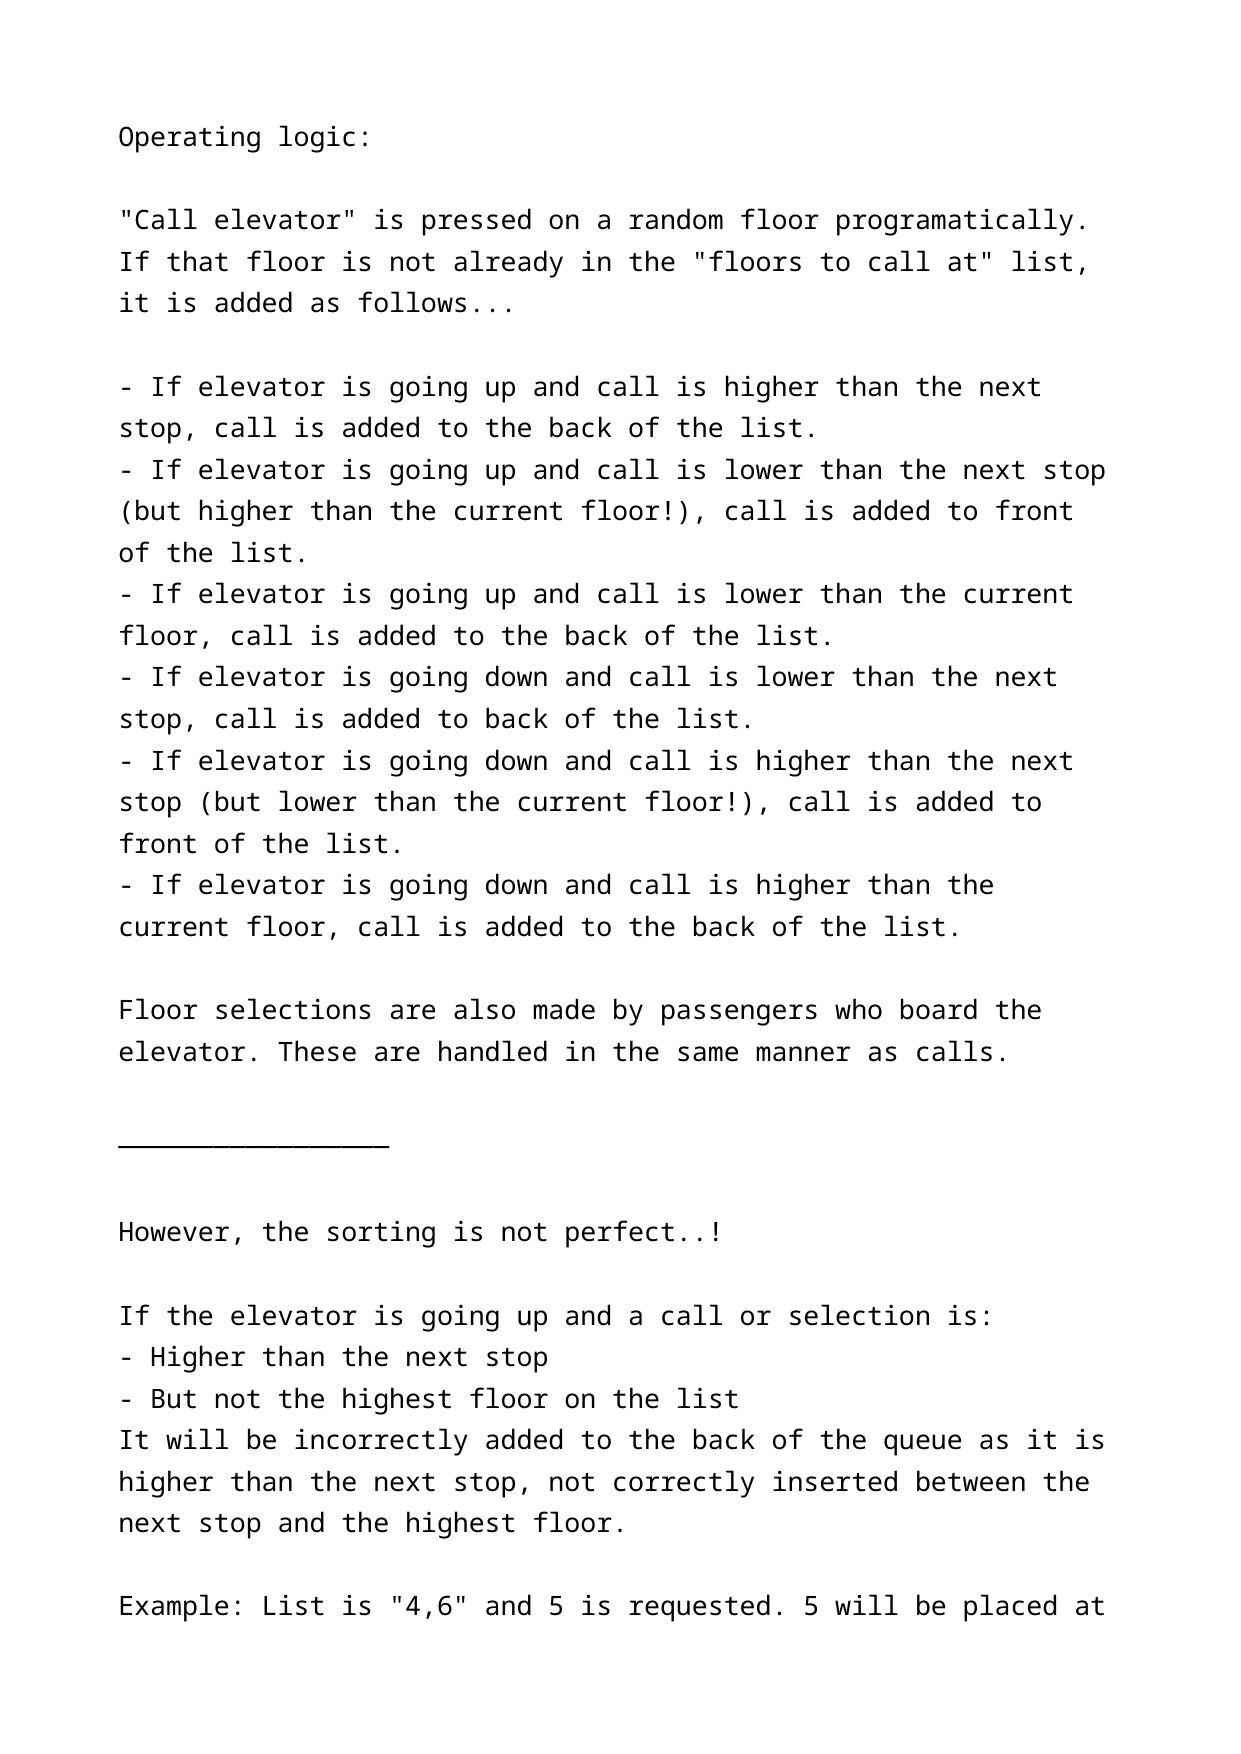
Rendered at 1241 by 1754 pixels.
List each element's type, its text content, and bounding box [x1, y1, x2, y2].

text Operating logic: "Call elevator" is pressed on a random floor programatically. If that floor is not already in the "floors to call at" list, it is added as follows... - If elevator is going up and call is higher than the next stop, call is added to the back of the list. - If elevator is going up and call is lower than the next stop (but higher than the current floor!), call is added to front of the list. - If elevator is going up and call is lower than the current floor, call is added to the back of the list. - If elevator is going down and call is lower than the next stop, call is added to back of the list. - If elevator is going down and call is higher than the next stop (but lower than the current floor!), call is added to front of the list. - If elevator is going down and call is higher than the current floor, call is added to the back of the list. Floor selections are also made by passengers who board the elevator. These are handled in the same manner as calls. _________________ [118, 118, 1122, 1152]
text However, the sorting is not perfect..! If the elevator is going up and a call or selection is: - Higher than the next stop - But not the highest floor on the list It will be incorrectly added to the back of the queue as it is higher than the next stop, not correctly inserted between the next stop and the highest floor. Example: List is "4,6" and 5 is requested. 5 will be placed at [118, 1172, 1122, 1623]
